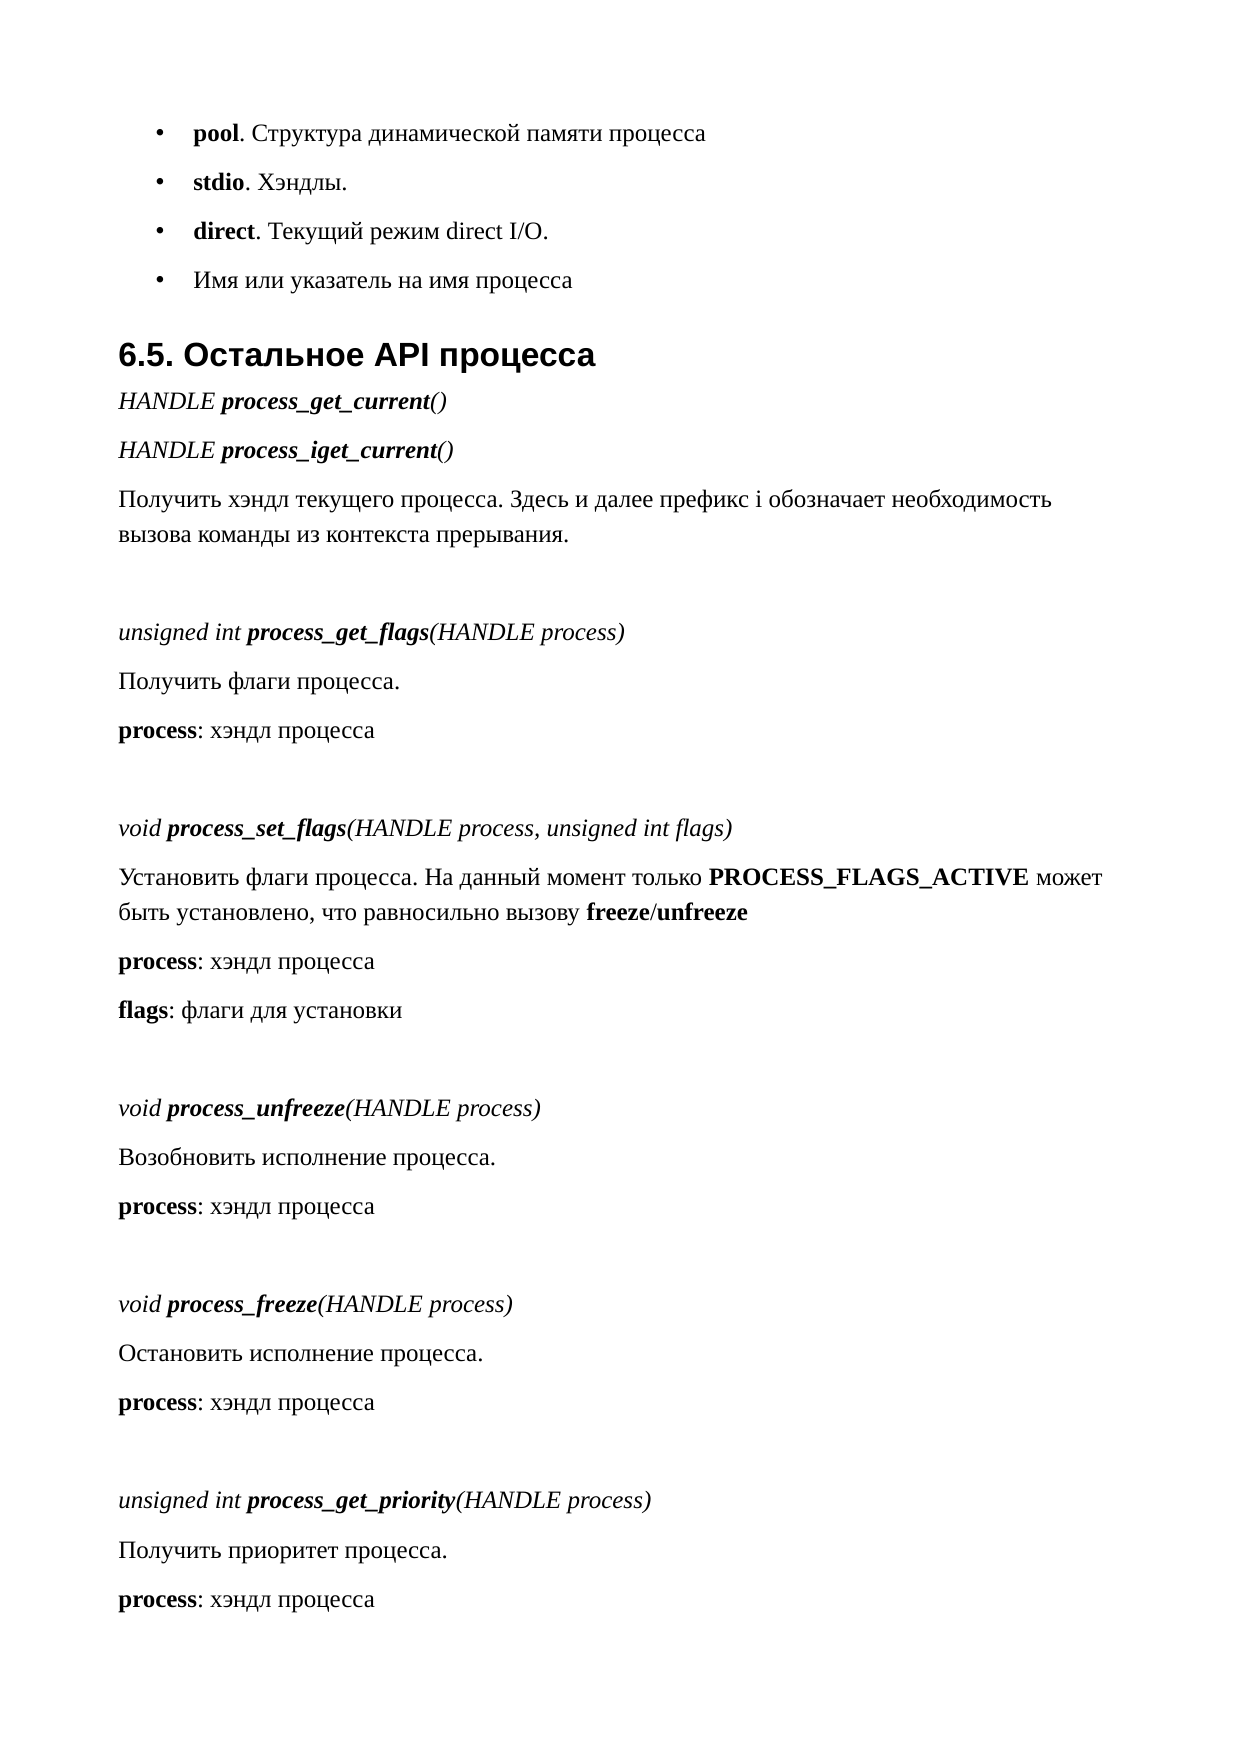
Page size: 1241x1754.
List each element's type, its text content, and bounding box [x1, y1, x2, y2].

text HANDLE process_iget_current() [118, 435, 1122, 464]
text process: хэндл процесса [118, 715, 1122, 744]
text HANDLE process_get_current() [118, 386, 1122, 415]
text void process_set_flags(HANDLE process, unsigned int flags) [118, 813, 1122, 842]
list pool. Структура динамической памяти процесса [156, 118, 1122, 147]
text process: хэндл процесса [118, 1191, 1122, 1220]
text unsigned int process_get_flags(HANDLE process) [118, 617, 1122, 646]
text Получить флаги процесса. [118, 666, 1122, 695]
text process: хэндл процесса [118, 1387, 1122, 1416]
list stdio. Хэндлы. [156, 167, 1122, 196]
text Получить хэндл текущего процесса. Здесь и далее префикс i обозначает необходимость вызова команды из контекста прерывания. [118, 484, 1122, 548]
text Установить флаги процесса. На данный момент только PROCESS_FLAGS_ACTIVE может быть установлено, что равносильно вызову freeze/unfreeze [118, 862, 1122, 926]
text process: хэндл процесса [118, 1584, 1122, 1612]
text flags: флаги для установки [118, 995, 1122, 1024]
text Возобновить исполнение процесса. [118, 1142, 1122, 1171]
list direct. Текущий режим direct I/O. [156, 216, 1122, 245]
subtitle 6.5. Остальное API процесса [118, 335, 1122, 374]
text Остановить исполнение процесса. [118, 1338, 1122, 1367]
text Получить приоритет процесса. [118, 1535, 1122, 1563]
list Имя или указатель на имя процесса [156, 265, 1122, 294]
text process: хэндл процесса [118, 946, 1122, 975]
text void process_unfreeze(HANDLE process) [118, 1093, 1122, 1122]
text void process_freeze(HANDLE process) [118, 1289, 1122, 1318]
text unsigned int process_get_priority(HANDLE process) [118, 1486, 1122, 1514]
